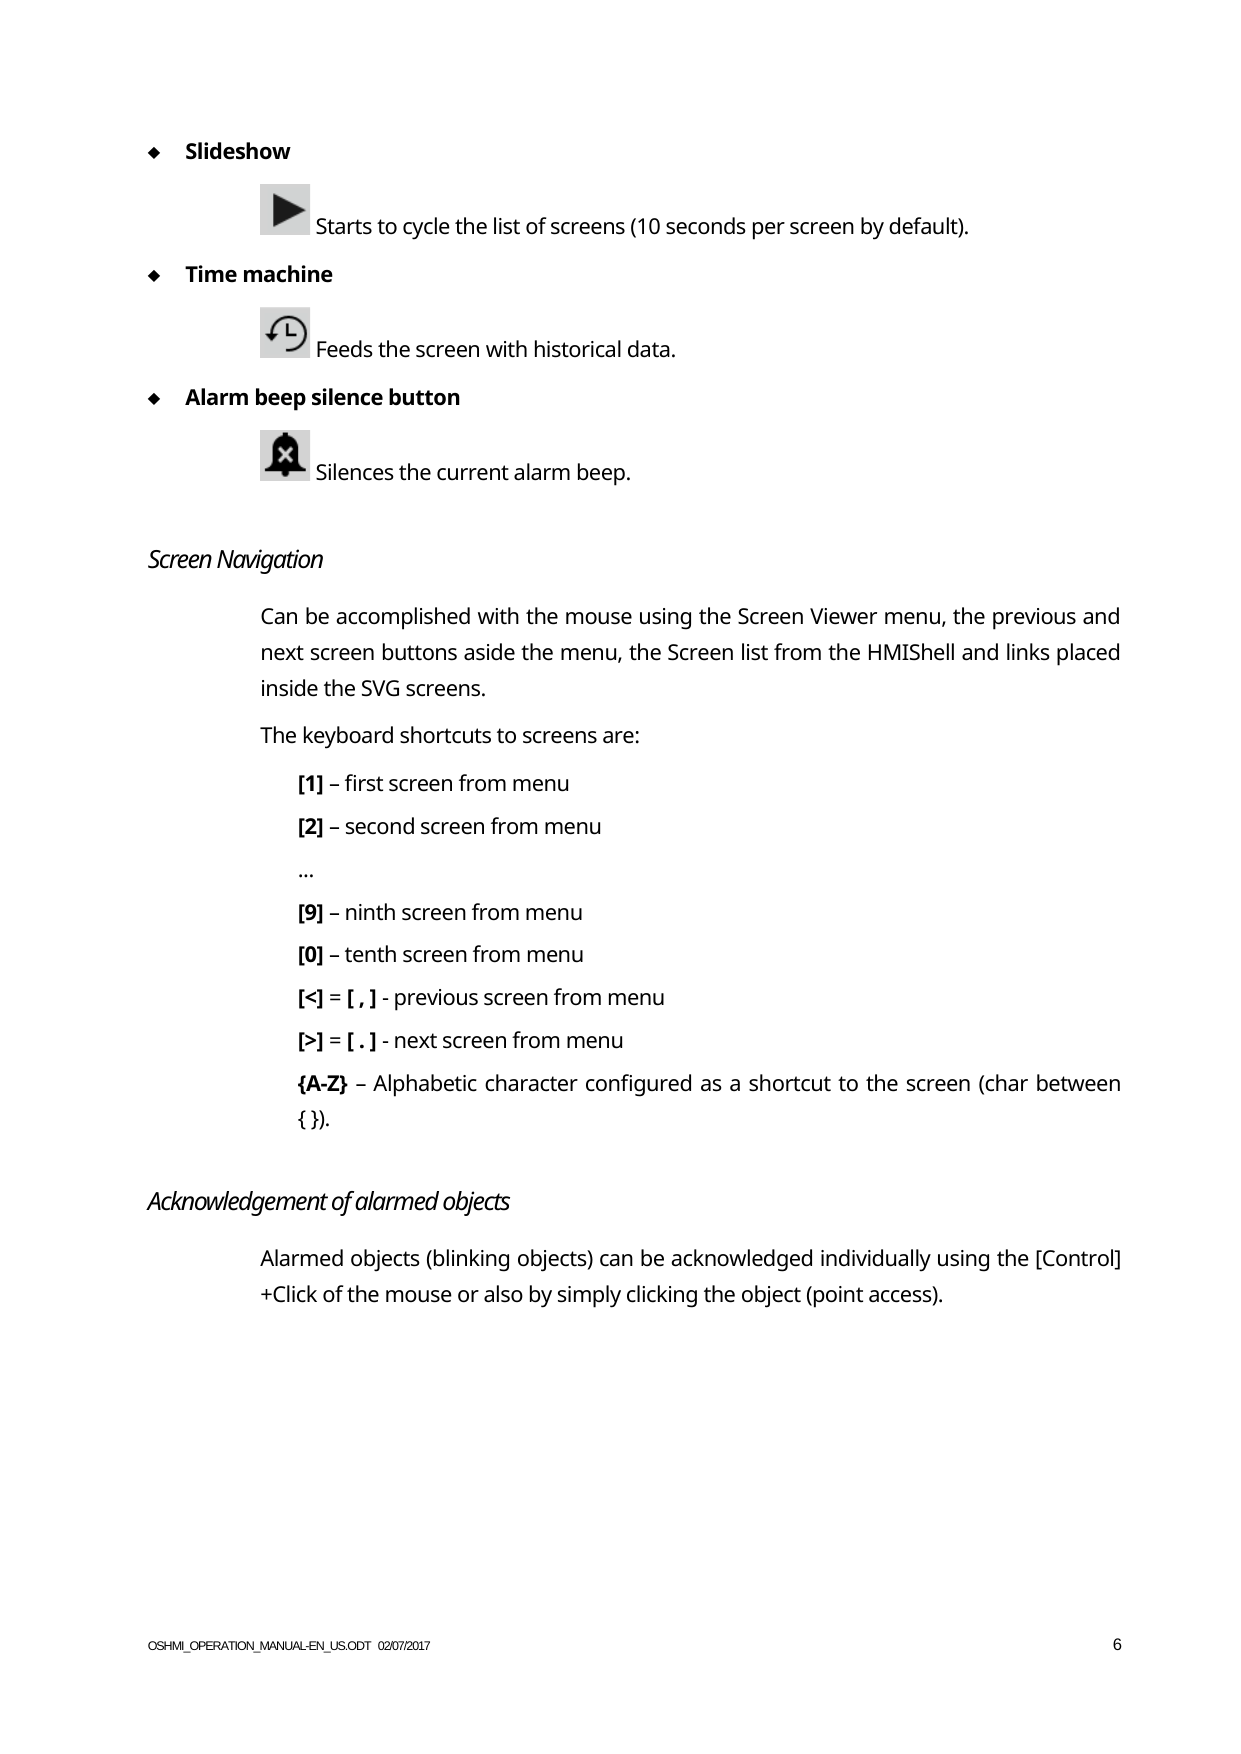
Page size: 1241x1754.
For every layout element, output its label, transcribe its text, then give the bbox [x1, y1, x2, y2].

text The keyboard shortcuts to screens are: [260, 720, 1122, 750]
picture [260, 430, 311, 481]
picture [260, 307, 311, 358]
subtitle Screen Navigation [148, 542, 1122, 576]
list Time machine [148, 259, 1122, 288]
text Feeds the screen with historical data. [260, 307, 1122, 364]
text [9] – ninth screen from menu [298, 896, 1122, 926]
text [1] – first screen from menu [298, 768, 1122, 798]
list Slideshow [148, 136, 1122, 166]
text Starts to cycle the list of screens (10 seconds per screen by default). [260, 184, 1122, 241]
list Alarm beep silence button [148, 382, 1122, 411]
picture [260, 184, 311, 235]
text Alarmed objects (blinking objects) can be acknowledged individually using the [Control]+Click of the mouse or also by simply clicking the object (point access). [260, 1243, 1122, 1308]
text Can be accomplished with the mouse using the Screen Viewer menu, the previous and next screen buttons aside the menu, the Screen list from the HMIShell and links placed inside the SVG screens. [260, 601, 1122, 702]
text Silences the current alarm beep. [260, 430, 1122, 487]
text {A-Z} – Alphabetic character configured as a shortcut to the screen (char between { }). [298, 1068, 1122, 1133]
text [2] – second screen from menu [298, 811, 1122, 841]
text [0] – tenth screen from menu [298, 939, 1122, 969]
subtitle Acknowledgement of alarmed objects [148, 1184, 1122, 1218]
text [<] = [ , ] - previous screen from menu [298, 982, 1122, 1012]
text [>] = [ . ] - next screen from menu [298, 1025, 1122, 1055]
text ... [298, 854, 1122, 883]
